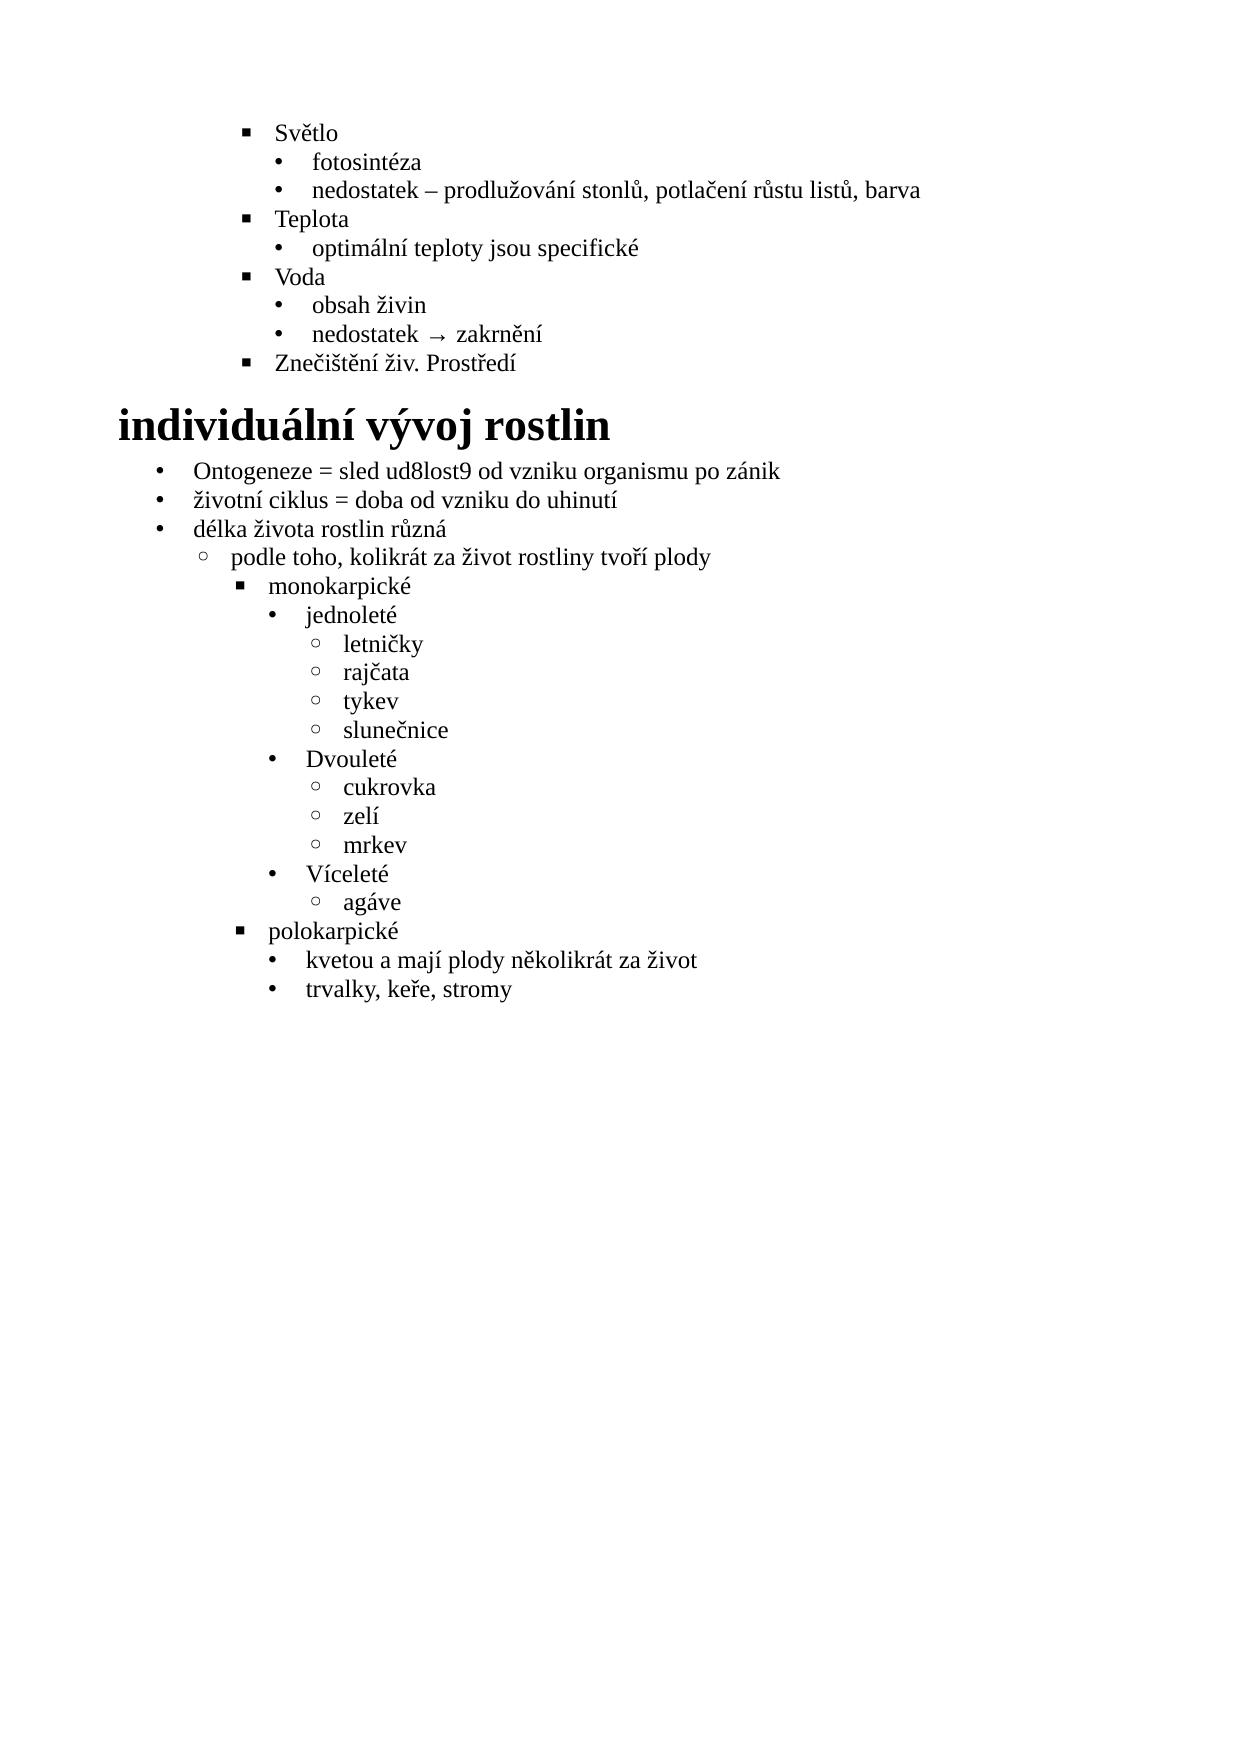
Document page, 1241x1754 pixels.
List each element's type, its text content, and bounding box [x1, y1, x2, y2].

list Znečištění živ. Prostředí [237, 348, 1122, 377]
list Teplota [237, 204, 1122, 233]
list podle toho, kolikrát za život rostliny tvoří plody [193, 542, 1122, 571]
text individuální vývoj rostlin [118, 397, 1122, 450]
list letničky [306, 629, 1122, 657]
list životní ciklus = doba od vzniku do uhinutí [156, 485, 1122, 514]
list Světlo [237, 118, 1122, 147]
list slunečnice [306, 715, 1122, 744]
list Voda [237, 262, 1122, 291]
list fotosintéza [274, 147, 1122, 176]
list zelí [306, 801, 1122, 830]
list nedostatek – prodlužování stonlů, potlačení růstu listů, barva [274, 176, 1122, 204]
list trvalky, keře, stromy [268, 974, 1122, 1002]
list kvetou a mají plody několikrát za život [268, 945, 1122, 974]
list Dvouleté [268, 744, 1122, 772]
list Víceleté [268, 859, 1122, 887]
list monokarpické [231, 571, 1122, 600]
list optimální teploty jsou specifické [274, 233, 1122, 262]
list cukrovka [306, 772, 1122, 801]
list jednoleté [268, 600, 1122, 629]
list tykev [306, 686, 1122, 715]
list obsah živin [274, 291, 1122, 319]
list Ontogeneze = sled ud8lost9 od vzniku organismu po zánik [156, 456, 1122, 485]
list nedostatek → zakrnění [274, 319, 1122, 348]
list agáve [306, 887, 1122, 916]
list polokarpické [231, 916, 1122, 945]
list délka života rostlin různá [156, 514, 1122, 542]
list rajčata [306, 657, 1122, 686]
list mrkev [306, 830, 1122, 859]
